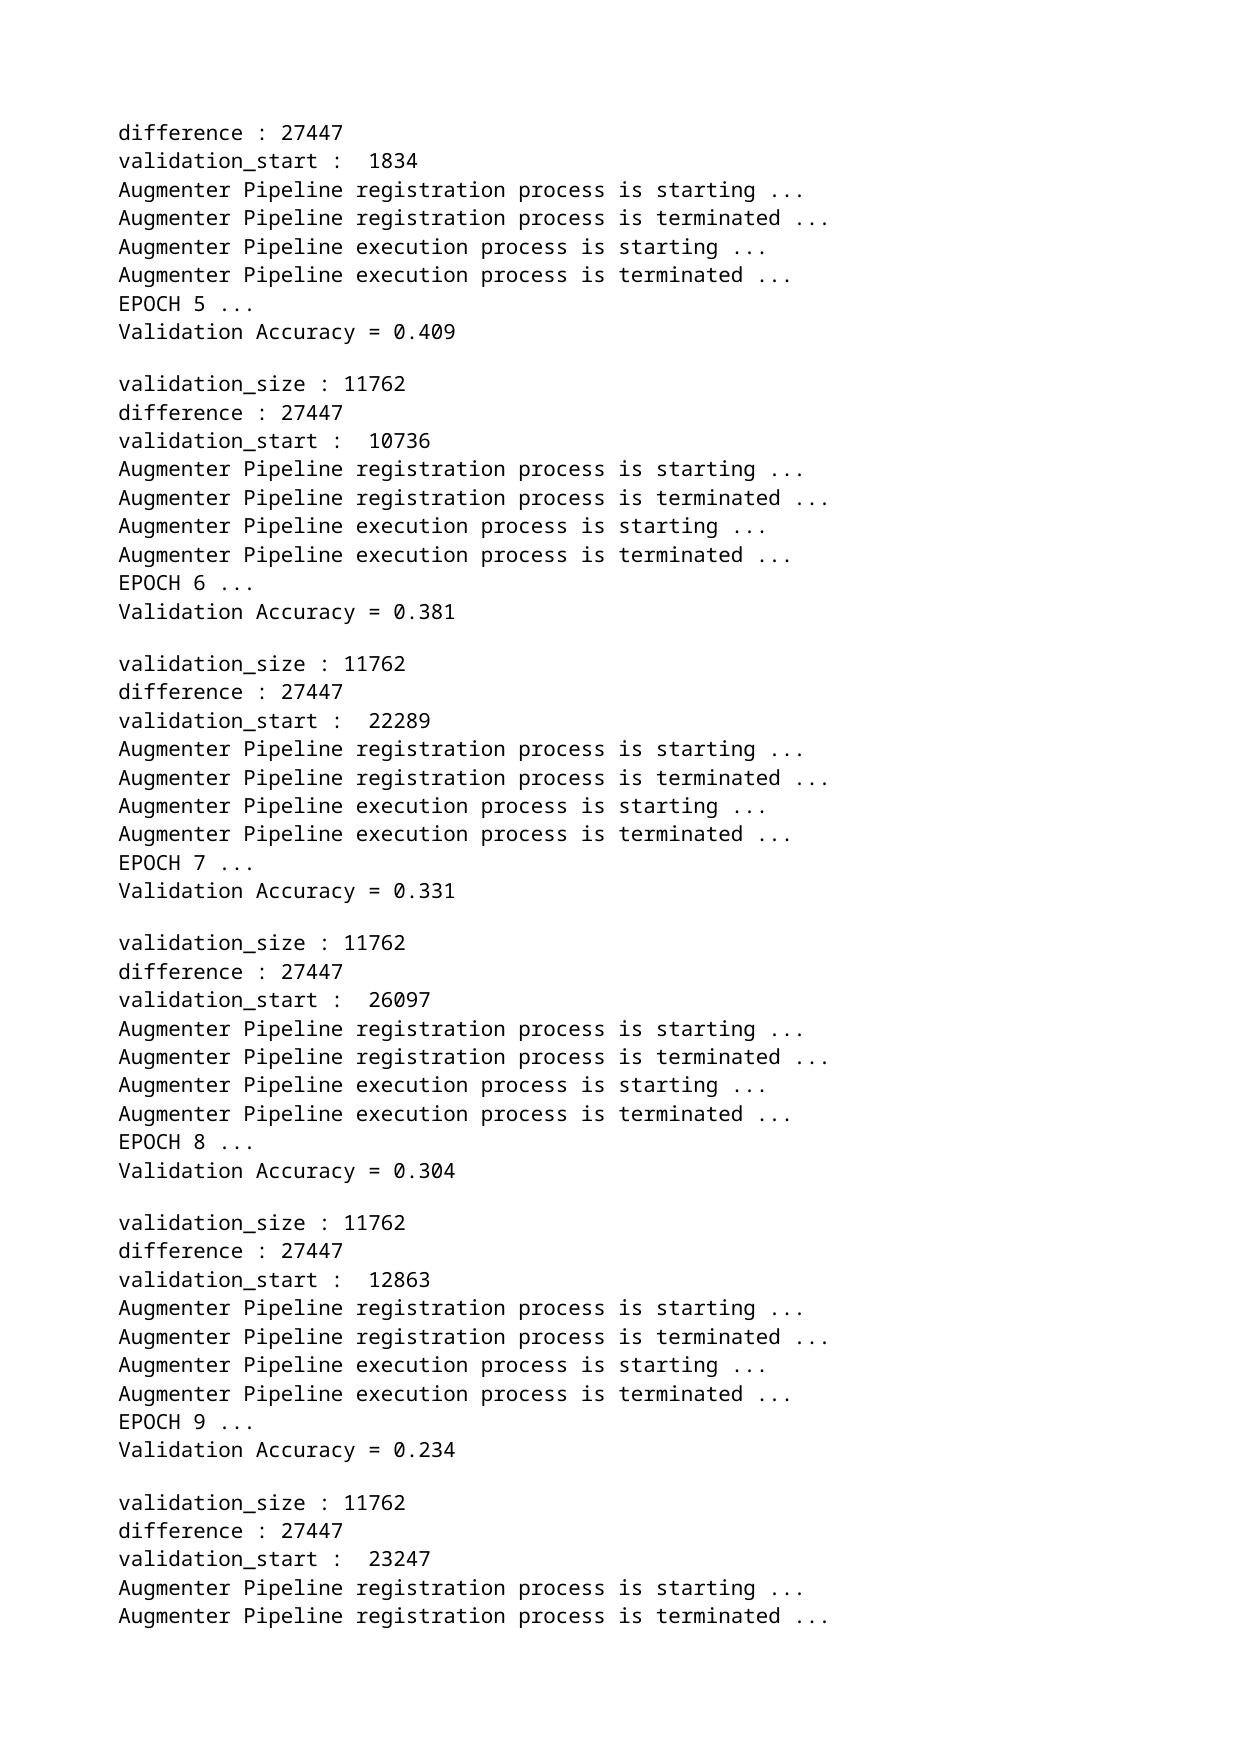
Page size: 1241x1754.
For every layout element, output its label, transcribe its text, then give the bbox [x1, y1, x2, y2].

text Augmenter Pipeline registration process is starting ... [118, 1573, 1122, 1601]
text Augmenter Pipeline execution process is terminated ... [118, 540, 1122, 568]
text Augmenter Pipeline execution process is starting ... [118, 791, 1122, 819]
text difference : 27447 [118, 1236, 1122, 1265]
text validation_start : 10736 [118, 426, 1122, 454]
text difference : 27447 [118, 118, 1122, 147]
text validation_start : 1834 [118, 147, 1122, 175]
text Augmenter Pipeline execution process is terminated ... [118, 1379, 1122, 1407]
text Augmenter Pipeline registration process is starting ... [118, 1014, 1122, 1042]
text validation_start : 23247 [118, 1544, 1122, 1573]
text difference : 27447 [118, 398, 1122, 426]
text EPOCH 6 ... [118, 568, 1122, 597]
text difference : 27447 [118, 957, 1122, 985]
text validation_start : 22289 [118, 706, 1122, 734]
text validation_size : 11762 [118, 1488, 1122, 1516]
text Augmenter Pipeline registration process is starting ... [118, 175, 1122, 203]
text Augmenter Pipeline execution process is terminated ... [118, 819, 1122, 848]
text EPOCH 8 ... [118, 1127, 1122, 1156]
text Augmenter Pipeline execution process is starting ... [118, 511, 1122, 540]
text Augmenter Pipeline registration process is terminated ... [118, 203, 1122, 232]
text Augmenter Pipeline registration process is starting ... [118, 454, 1122, 483]
text EPOCH 5 ... [118, 289, 1122, 317]
text Validation Accuracy = 0.409 [118, 317, 1122, 346]
text difference : 27447 [118, 1516, 1122, 1544]
text Augmenter Pipeline execution process is terminated ... [118, 1099, 1122, 1127]
text Validation Accuracy = 0.331 [118, 876, 1122, 905]
text Augmenter Pipeline execution process is starting ... [118, 1071, 1122, 1099]
text validation_size : 11762 [118, 928, 1122, 957]
text Augmenter Pipeline execution process is terminated ... [118, 260, 1122, 289]
text Augmenter Pipeline registration process is terminated ... [118, 483, 1122, 511]
text Augmenter Pipeline registration process is terminated ... [118, 1322, 1122, 1350]
text Augmenter Pipeline registration process is terminated ... [118, 1601, 1122, 1630]
text Augmenter Pipeline registration process is terminated ... [118, 1042, 1122, 1071]
text EPOCH 9 ... [118, 1407, 1122, 1436]
text Validation Accuracy = 0.234 [118, 1436, 1122, 1464]
text Augmenter Pipeline registration process is terminated ... [118, 763, 1122, 791]
text Augmenter Pipeline registration process is starting ... [118, 734, 1122, 763]
text Augmenter Pipeline registration process is starting ... [118, 1293, 1122, 1322]
text difference : 27447 [118, 677, 1122, 706]
text validation_size : 11762 [118, 649, 1122, 677]
text Validation Accuracy = 0.304 [118, 1156, 1122, 1184]
text Validation Accuracy = 0.381 [118, 597, 1122, 625]
text Augmenter Pipeline execution process is starting ... [118, 1350, 1122, 1379]
text validation_start : 26097 [118, 985, 1122, 1014]
text EPOCH 7 ... [118, 848, 1122, 876]
text validation_start : 12863 [118, 1265, 1122, 1293]
text validation_size : 11762 [118, 1208, 1122, 1236]
text validation_size : 11762 [118, 369, 1122, 398]
text Augmenter Pipeline execution process is starting ... [118, 232, 1122, 260]
